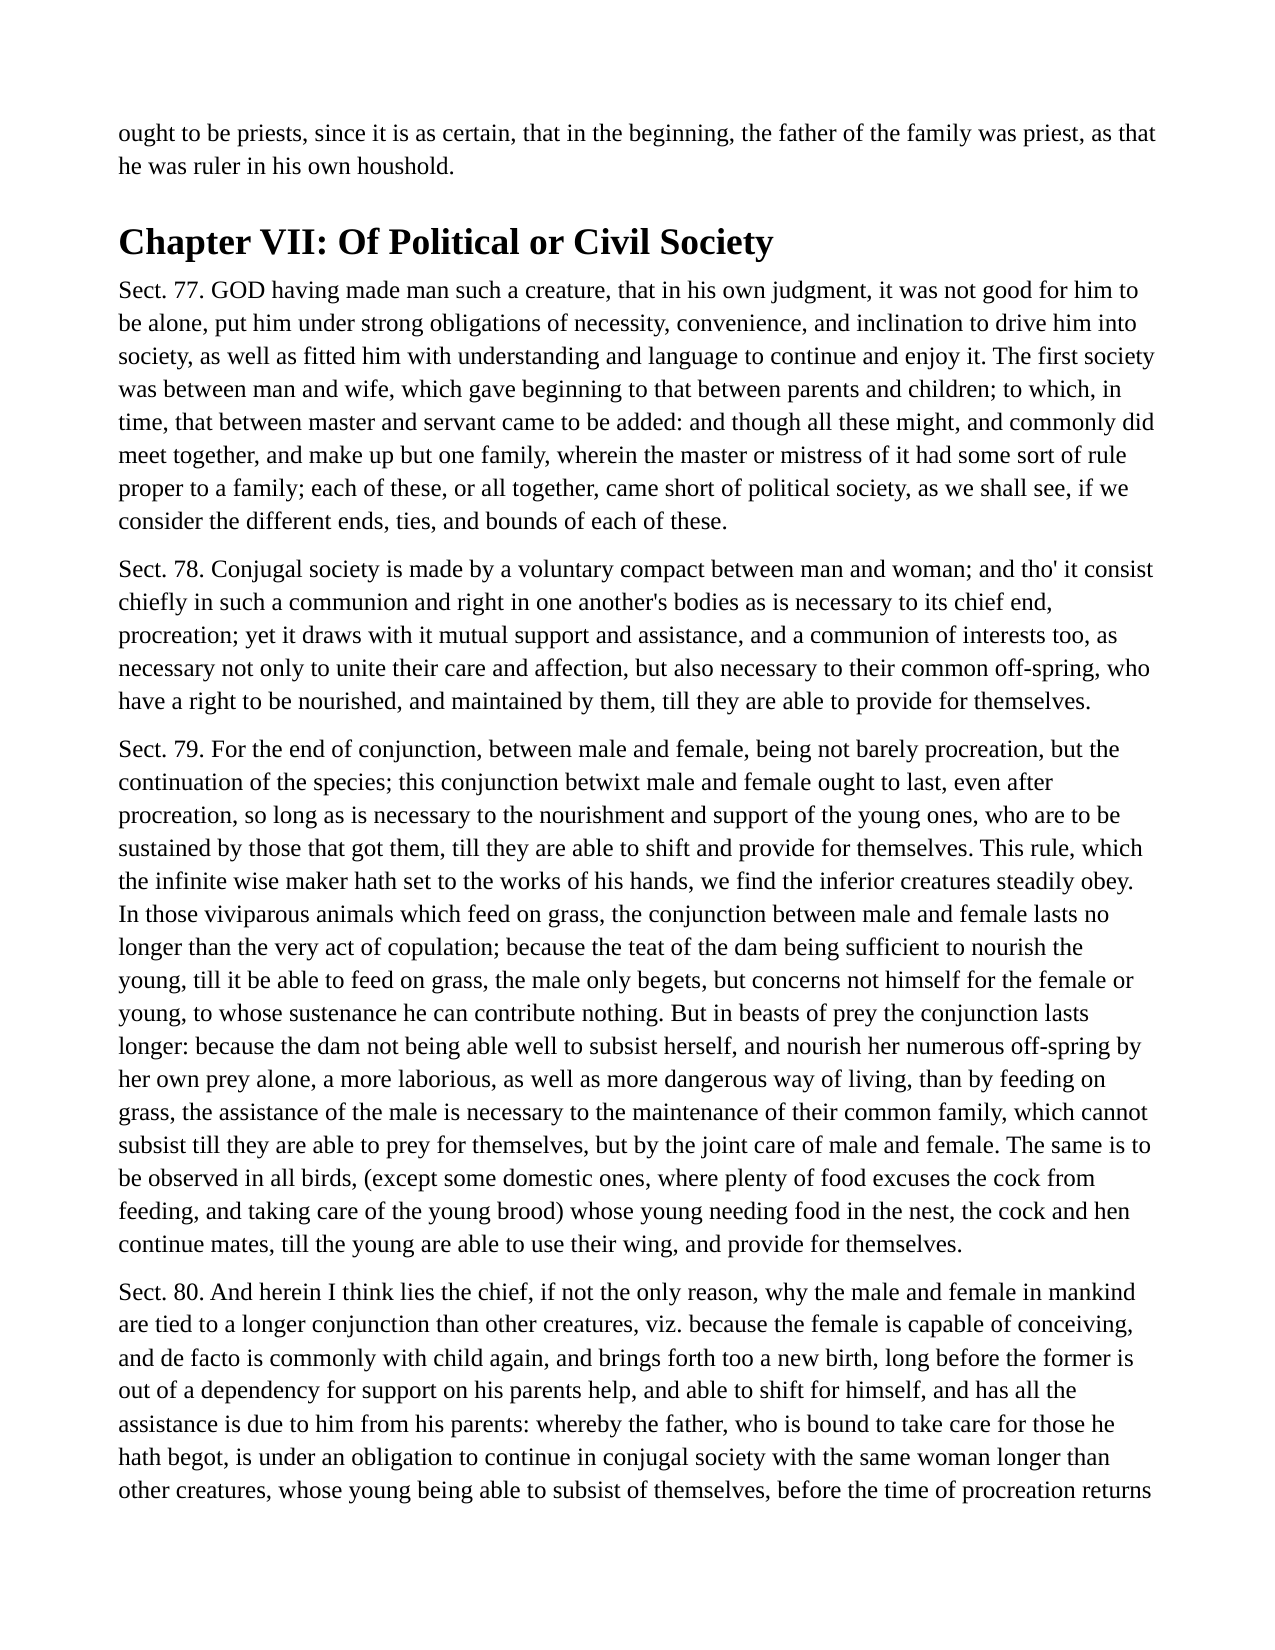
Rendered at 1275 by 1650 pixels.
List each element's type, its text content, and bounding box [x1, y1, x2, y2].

text Sect. 77. GOD having made man such a creature, that in his own judgment, it was not good for him to be alone, put him under strong obligations of necessity, convenience, and inclination to drive him into society, as well as fitted him with understanding and language to continue and enjoy it. The first society was between man and wife, which gave beginning to that between parents and children; to which, in time, that between master and servant came to be added: and though all these might, and commonly did meet together, and make up but one family, wherein the master or mistress of it had some sort of rule proper to a family; each of these, or all together, came short of political society, as we shall see, if we consider the different ends, ties, and bounds of each of these. [118, 275, 1157, 535]
subtitle Chapter VII: Of Political or Civil Society [118, 219, 1157, 263]
text ought to be priests, since it is as certain, that in the beginning, the father of the family was priest, as that he was ruler in his own houshold. [118, 118, 1157, 180]
text Sect. 78. Conjugal society is made by a voluntary compact between man and woman; and tho' it consist chiefly in such a communion and right in one another's bodies as is necessary to its chief end, procreation; yet it draws with it mutual support and assistance, and a communion of interests too, as necessary not only to unite their care and affection, but also necessary to their common off-spring, who have a right to be nourished, and maintained by them, till they are able to provide for themselves. [118, 554, 1157, 715]
text Sect. 80. And herein I think lies the chief, if not the only reason, why the male and female in mankind are tied to a longer conjunction than other creatures, viz. because the female is capable of conceiving, and de facto is commonly with child again, and brings forth too a new birth, long before the former is out of a dependency for support on his parents help, and able to shift for himself, and has all the assistance is due to him from his parents: whereby the father, who is bound to take care for those he hath begot, is under an obligation to continue in conjugal society with the same woman longer than other creatures, whose young being able to subsist of themselves, before the time of procreation returns [118, 1277, 1157, 1503]
text Sect. 79. For the end of conjunction, between male and female, being not barely procreation, but the continuation of the species; this conjunction betwixt male and female ought to last, even after procreation, so long as is necessary to the nourishment and support of the young ones, who are to be sustained by those that got them, till they are able to shift and provide for themselves. This rule, which the infinite wise maker hath set to the works of his hands, we find the inferior creatures steadily obey. In those viviparous animals which feed on grass, the conjunction between male and female lasts no longer than the very act of copulation; because the teat of the dam being sufficient to nourish the young, till it be able to feed on grass, the male only begets, but concerns not himself for the female or young, to whose sustenance he can contribute nothing. But in beasts of prey the conjunction lasts longer: because the dam not being able well to subsist herself, and nourish her numerous off-spring by her own prey alone, a more laborious, as well as more dangerous way of living, than by feeding on grass, the assistance of the male is necessary to the maintenance of their common family, which cannot subsist till they are able to prey for themselves, but by the joint care of male and female. The same is to be observed in all birds, (except some domestic ones, where plenty of food excuses the cock from feeding, and taking care of the young brood) whose young needing food in the nest, the cock and hen continue mates, till the young are able to use their wing, and provide for themselves. [118, 734, 1157, 1258]
